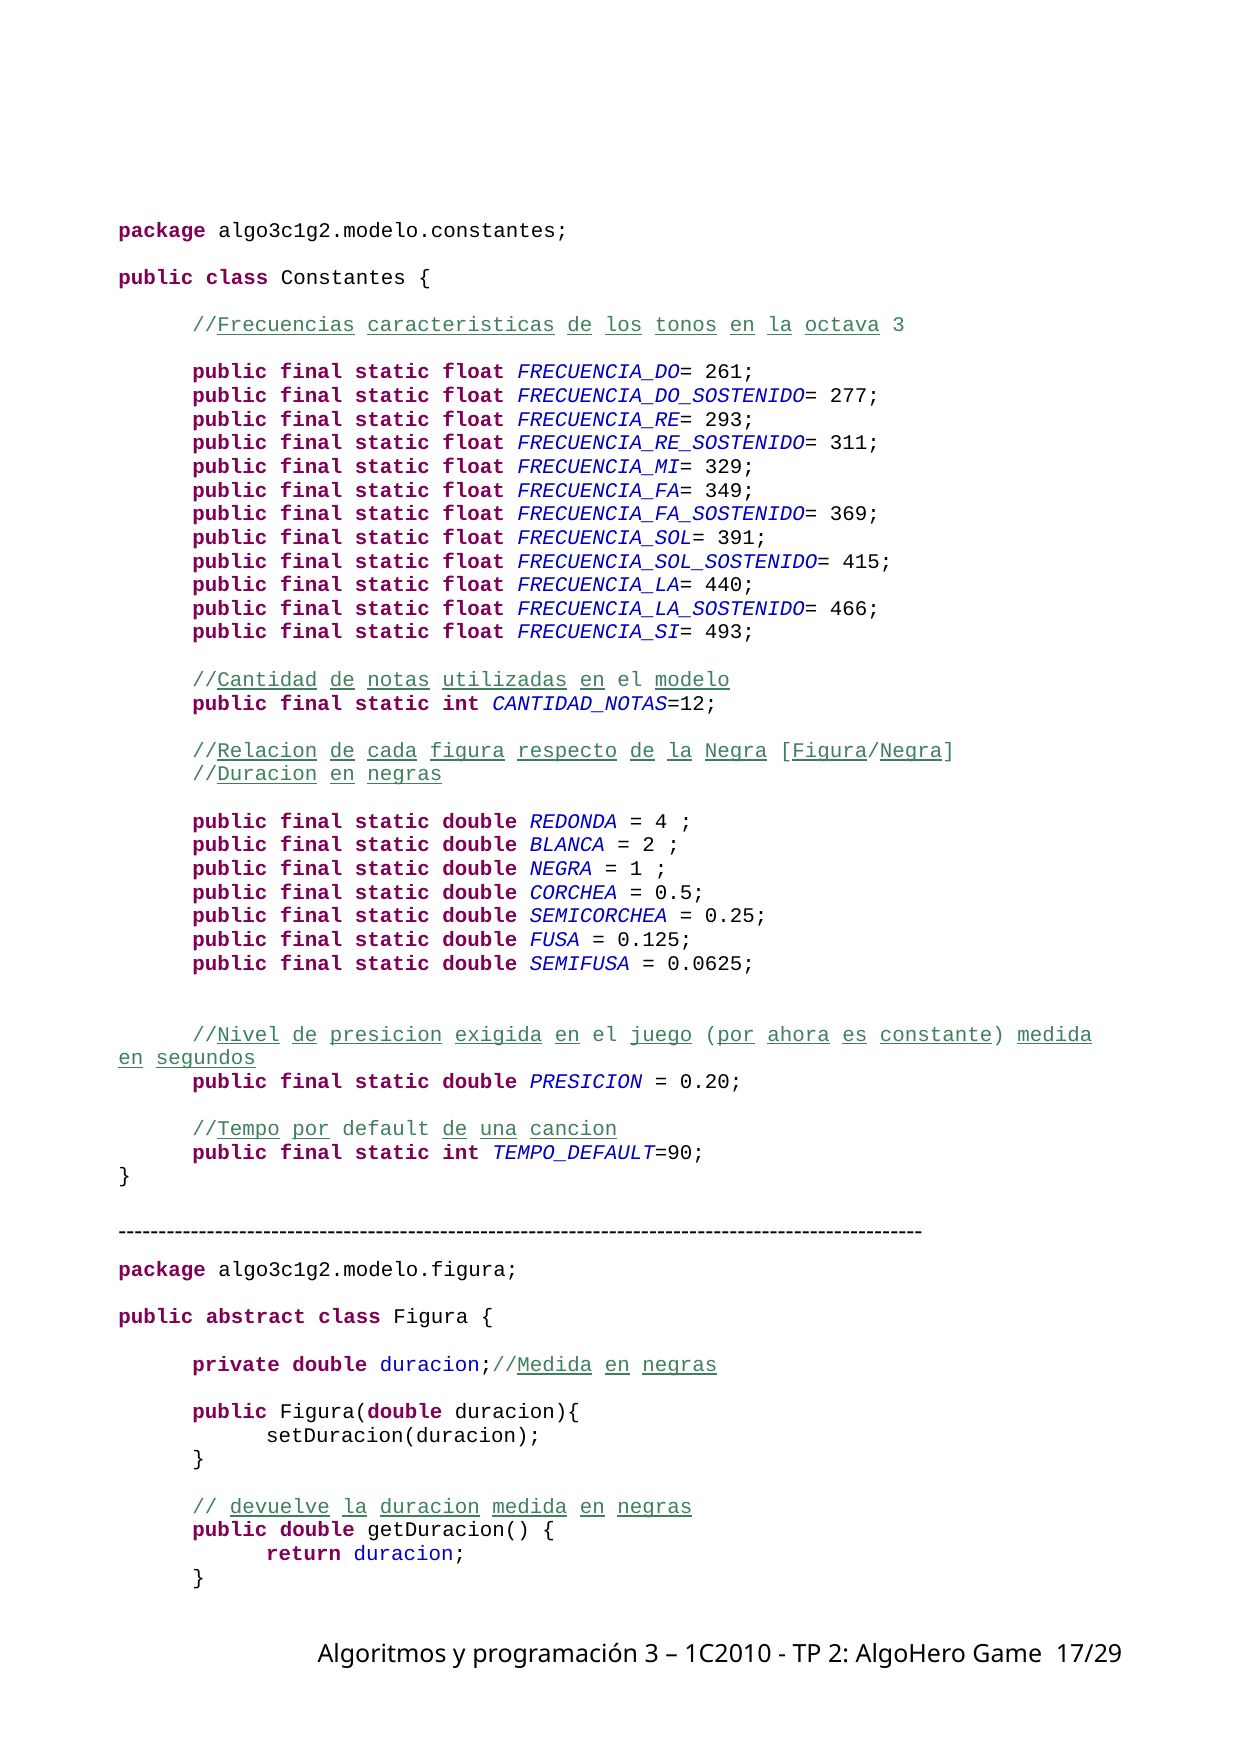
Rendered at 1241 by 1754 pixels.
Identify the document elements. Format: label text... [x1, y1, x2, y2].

text public final static int TEMPO_DEFAULT=90; [118, 1142, 1122, 1165]
text public final static double SEMIFUSA = 0.0625; [118, 953, 1122, 976]
text public double getDuracion() { [118, 1519, 1122, 1543]
text public final static float FRECUENCIA_MI= 329; [118, 456, 1122, 480]
text //Duracion en negras [118, 763, 1122, 787]
text public abstract class Figura { [118, 1307, 1122, 1330]
text package algo3c1g2.modelo.constantes; [118, 219, 1122, 243]
text public final static double SEMICORCHEA = 0.25; [118, 905, 1122, 929]
text //Tempo por default de una cancion [118, 1118, 1122, 1142]
text //Frecuencias caracteristicas de los tonos en la octava 3 [118, 314, 1122, 338]
text public final static double BLANCA = 2 ; [118, 834, 1122, 858]
text public final static float FRECUENCIA_DO_SOSTENIDO= 277; [118, 385, 1122, 409]
text public final static float FRECUENCIA_LA= 440; [118, 574, 1122, 598]
text private double duracion;//Medida en negras [118, 1354, 1122, 1377]
text //Cantidad de notas utilizadas en el modelo [118, 669, 1122, 692]
text public final static float FRECUENCIA_SOL= 391; [118, 527, 1122, 551]
text public final static float FRECUENCIA_FA= 349; [118, 480, 1122, 503]
text public final static double CORCHEA = 0.5; [118, 882, 1122, 905]
text } [118, 1448, 1122, 1472]
text return duracion; [118, 1543, 1122, 1567]
text public final static double REDONDA = 4 ; [118, 811, 1122, 834]
text public final static int CANTIDAD_NOTAS=12; [118, 692, 1122, 716]
text package algo3c1g2.modelo.figura; [118, 1259, 1122, 1283]
text public final static float FRECUENCIA_DO= 261; [118, 361, 1122, 385]
text public final static float FRECUENCIA_RE= 293; [118, 409, 1122, 432]
text public Figura(double duracion){ [118, 1401, 1122, 1425]
text ---------------------------------------------------------------------------------------------------- [118, 1213, 1122, 1247]
text public class Constantes { [118, 267, 1122, 291]
text public final static float FRECUENCIA_SI= 493; [118, 622, 1122, 645]
text // devuelve la duracion medida en negras [118, 1496, 1122, 1519]
text //Relacion de cada figura respecto de la Negra [Figura/Negra] [118, 740, 1122, 763]
text public final static float FRECUENCIA_FA_SOSTENIDO= 369; [118, 503, 1122, 527]
text public final static float FRECUENCIA_RE_SOSTENIDO= 311; [118, 432, 1122, 456]
text public final static double FUSA = 0.125; [118, 929, 1122, 953]
text public final static float FRECUENCIA_LA_SOSTENIDO= 466; [118, 598, 1122, 622]
text } [118, 1567, 1122, 1590]
text public final static float FRECUENCIA_SOL_SOSTENIDO= 415; [118, 551, 1122, 574]
text } [118, 1165, 1122, 1189]
text public final static double PRESICION = 0.20; [118, 1071, 1122, 1094]
text //Nivel de presicion exigida en el juego (por ahora es constante) medida en segundos [118, 1023, 1122, 1071]
text setDuracion(duracion); [118, 1425, 1122, 1448]
text public final static double NEGRA = 1 ; [118, 858, 1122, 882]
